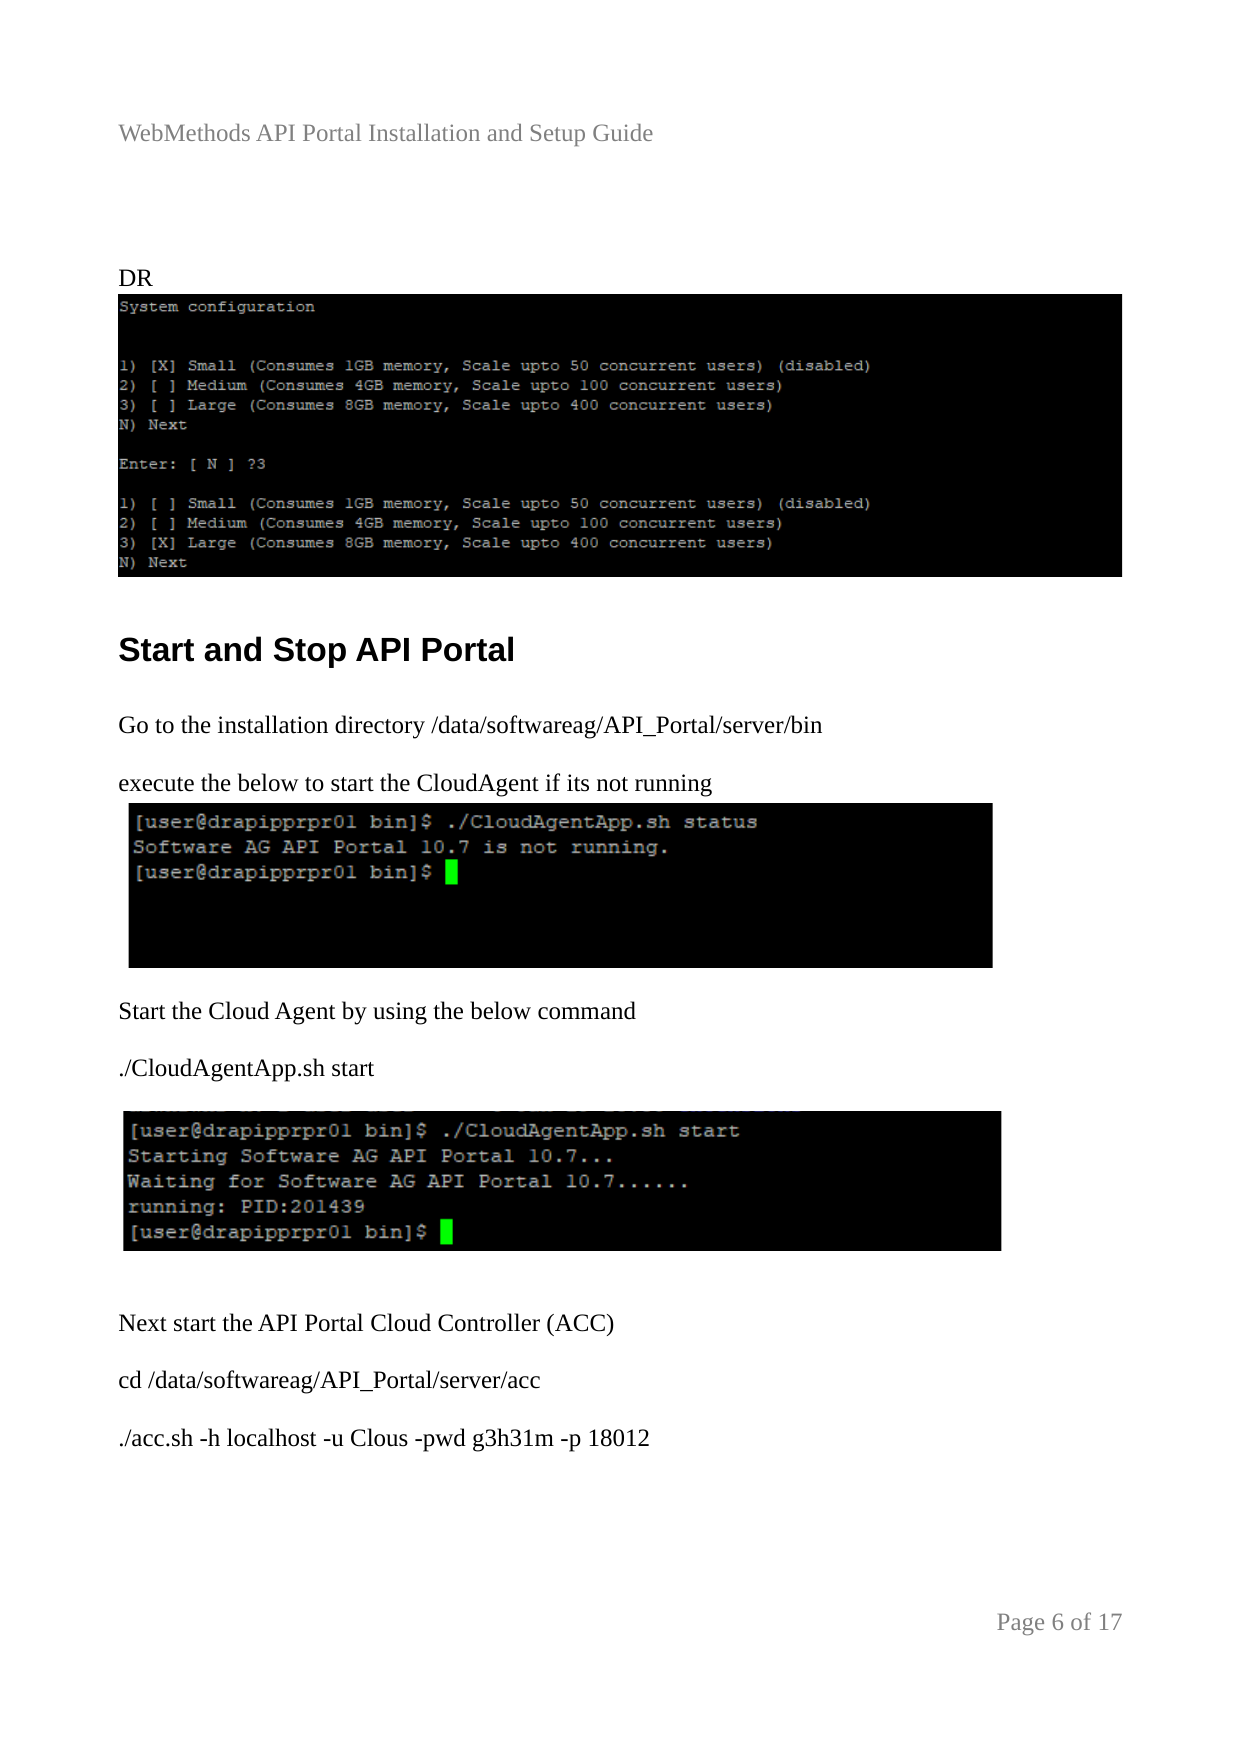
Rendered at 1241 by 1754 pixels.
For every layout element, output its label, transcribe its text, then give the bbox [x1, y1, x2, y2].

text DR [118, 263, 1122, 291]
text Start the Cloud Agent by using the below command [118, 996, 1122, 1025]
text ./acc.sh -h localhost -u Clous -pwd g3h31m -p 18012 [118, 1423, 1122, 1451]
text ./CloudAgentApp.sh start [118, 1053, 1122, 1082]
picture [123, 1111, 1002, 1251]
picture [118, 294, 1123, 577]
text Go to the installation directory /data/softwareag/API_Portal/server/bin [118, 710, 1122, 739]
text Next start the API Portal Cloud Controller (ACC) [118, 1308, 1122, 1336]
text cd /data/softwareag/API_Portal/server/acc [118, 1365, 1122, 1394]
picture [128, 803, 993, 968]
text execute the below to start the CloudAgent if its not running [118, 768, 1122, 796]
subtitle Start and Stop API Portal [118, 630, 1122, 669]
